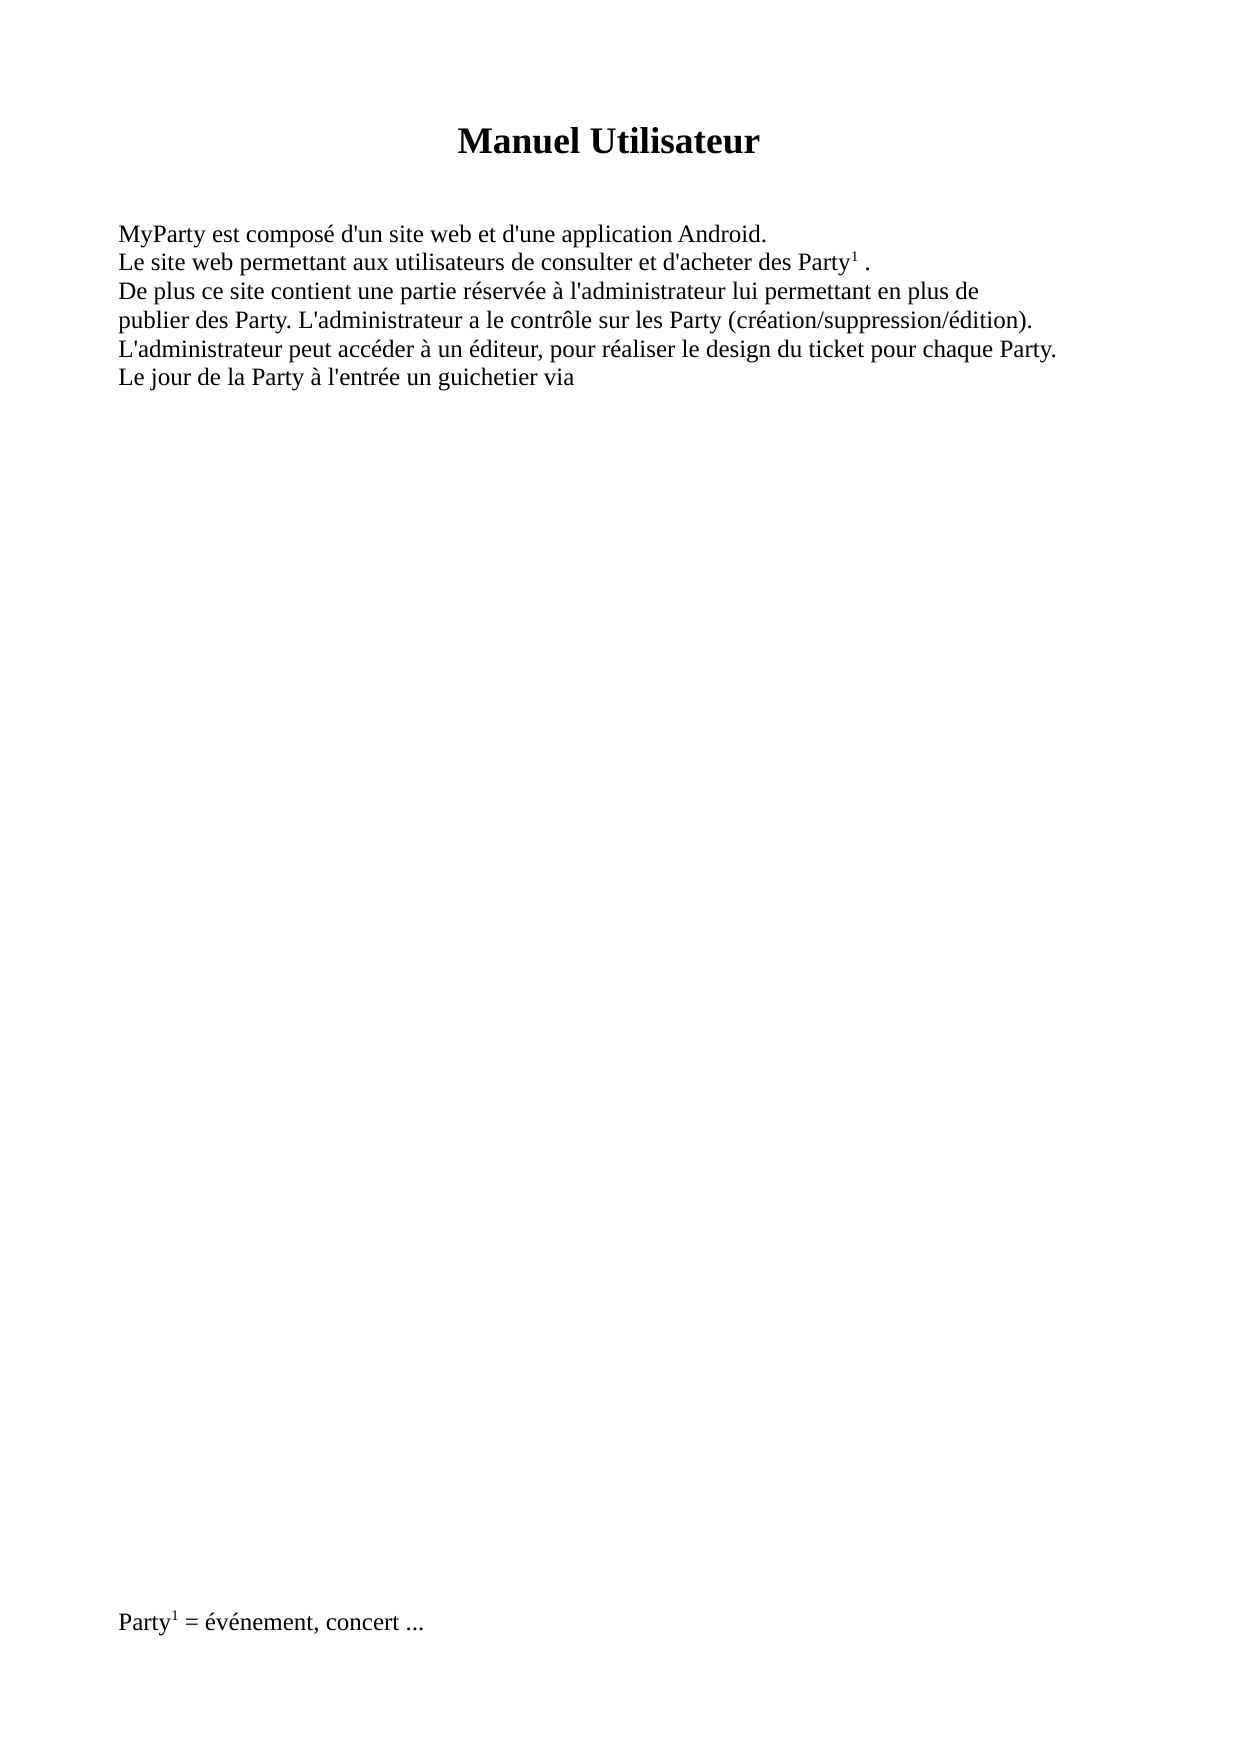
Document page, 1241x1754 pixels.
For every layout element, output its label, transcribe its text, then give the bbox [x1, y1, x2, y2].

text publier des Party. L'administrateur a le contrôle sur les Party (création/suppression/édition). [118, 305, 1122, 334]
text L'administrateur peut accéder à un éditeur, pour réaliser le design du ticket pour chaque Party. [118, 334, 1122, 362]
text Manuel Utilisateur [118, 118, 1122, 161]
text Le site web permettant aux utilisateurs de consulter et d'acheter des Party1 . [118, 247, 1122, 276]
text De plus ce site contient une partie réservée à l'administrateur lui permettant en plus de [118, 276, 1122, 305]
text Le jour de la Party à l'entrée un guichetier via [118, 362, 1122, 391]
text MyParty est composé d'un site web et d'une application Android. [118, 219, 1122, 247]
